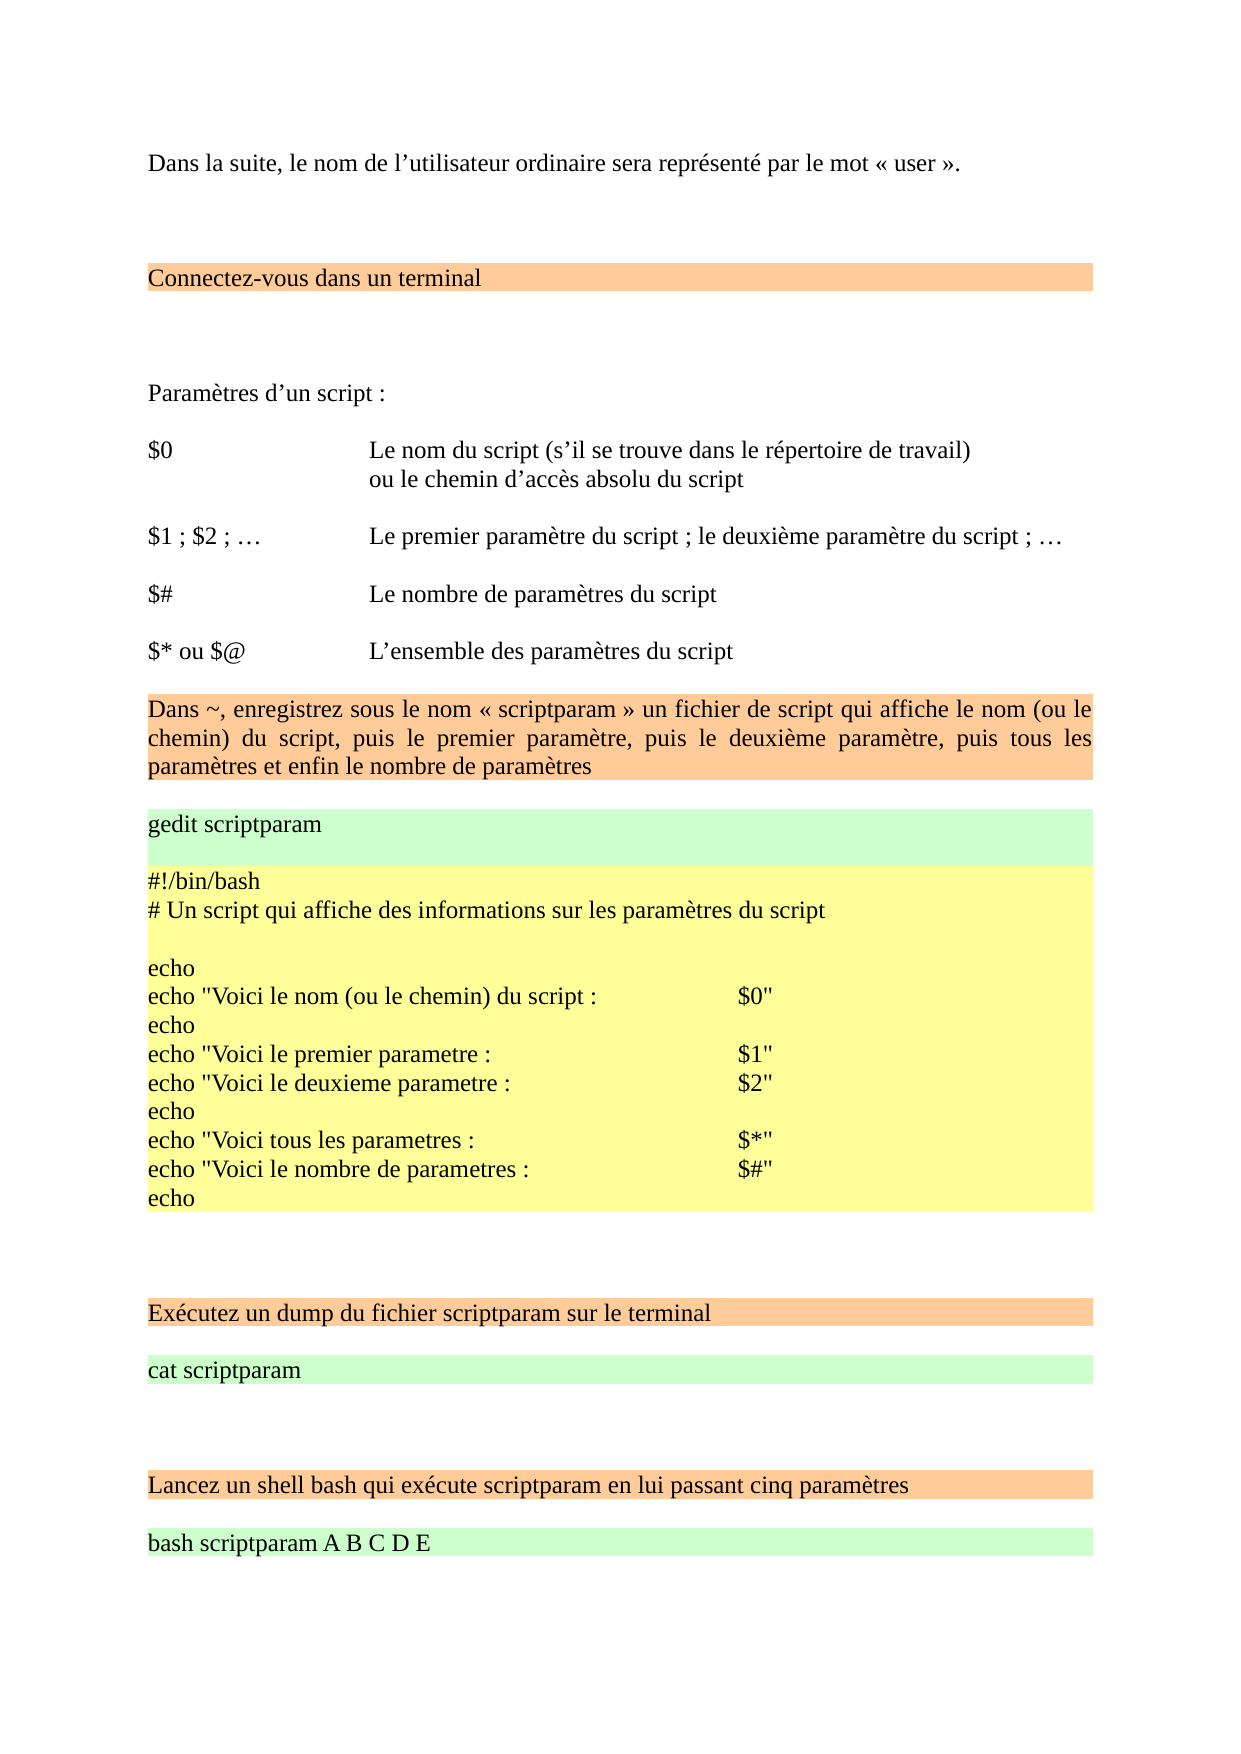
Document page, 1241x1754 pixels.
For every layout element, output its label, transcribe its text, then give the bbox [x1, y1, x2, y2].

text Connectez-vous dans un terminal [148, 263, 1093, 291]
text $1 ; $2 ; … Le premier paramètre du script ; le deuxième paramètre du script ; … [148, 521, 1093, 550]
text echo [148, 953, 1093, 981]
text # Un script qui affiche des informations sur les paramètres du script [148, 895, 1093, 924]
text echo "Voici le premier parametre : $1" [148, 1039, 1093, 1068]
text echo [148, 1183, 1093, 1211]
text echo [148, 1096, 1093, 1125]
text Lancez un shell bash qui exécute scriptparam en lui passant cinq paramètres [148, 1470, 1093, 1499]
text echo "Voici le nombre de parametres : $#" [148, 1154, 1093, 1183]
text Dans la suite, le nom de l’utilisateur ordinaire sera représenté par le mot « user ». [148, 148, 1093, 176]
text #!/bin/bash [148, 866, 1093, 895]
text $0 Le nom du script (s’il se trouve dans le répertoire de travail) [148, 435, 1093, 464]
text echo "Voici le nom (ou le chemin) du script : $0" [148, 981, 1093, 1010]
text echo "Voici tous les parametres : $*" [148, 1125, 1093, 1154]
text $# Le nombre de paramètres du script [148, 579, 1093, 608]
text Dans ~, enregistrez sous le nom « scriptparam » un fichier de script qui affiche le nom (ou le chemin) du script, puis le premier paramètre, puis le deuxième paramètre, puis tous les paramètres et enfin le nombre de paramètres [148, 694, 1093, 780]
text cat scriptparam [148, 1355, 1093, 1384]
text echo [148, 1010, 1093, 1039]
text echo "Voici le deuxieme parametre : $2" [148, 1068, 1093, 1096]
text $* ou $@ L’ensemble des paramètres du script [148, 636, 1093, 665]
text Exécutez un dump du fichier scriptparam sur le terminal [148, 1298, 1093, 1326]
text Paramètres d’un script : [148, 378, 1093, 406]
text gedit scriptparam [148, 809, 1093, 838]
text ou le chemin d’accès absolu du script [148, 464, 1093, 493]
text bash scriptparam A B C D E [148, 1528, 1093, 1556]
